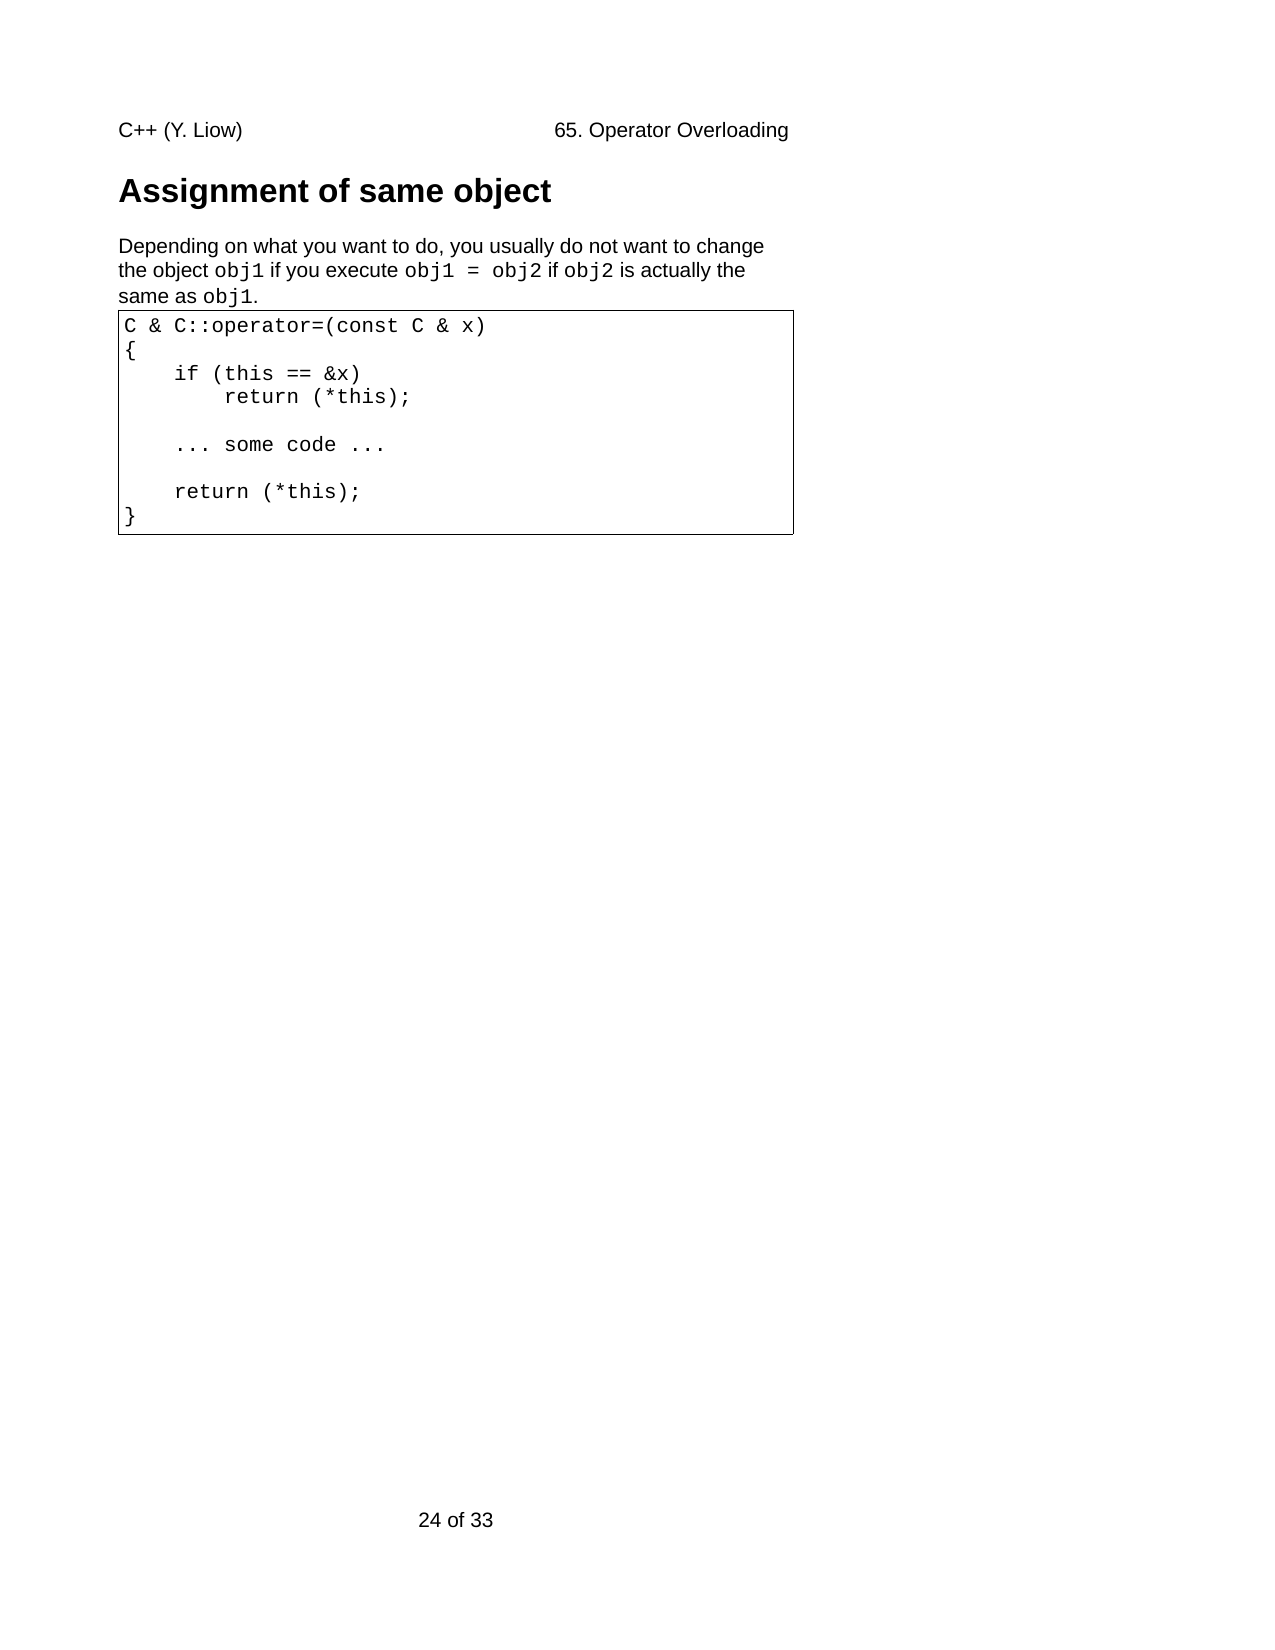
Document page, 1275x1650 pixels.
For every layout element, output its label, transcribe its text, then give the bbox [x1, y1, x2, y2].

text Depending on what you want to do, you usually do not want to change the object obj1 if you execute obj1 = obj2 if obj2 is actually the same as obj1. [118, 234, 793, 309]
text Assignment of same object [118, 172, 793, 210]
table_header C & C::operator=(const C & x) { if (this == &x) return (*this); ... some code ... return (*this); } [119, 311, 793, 534]
